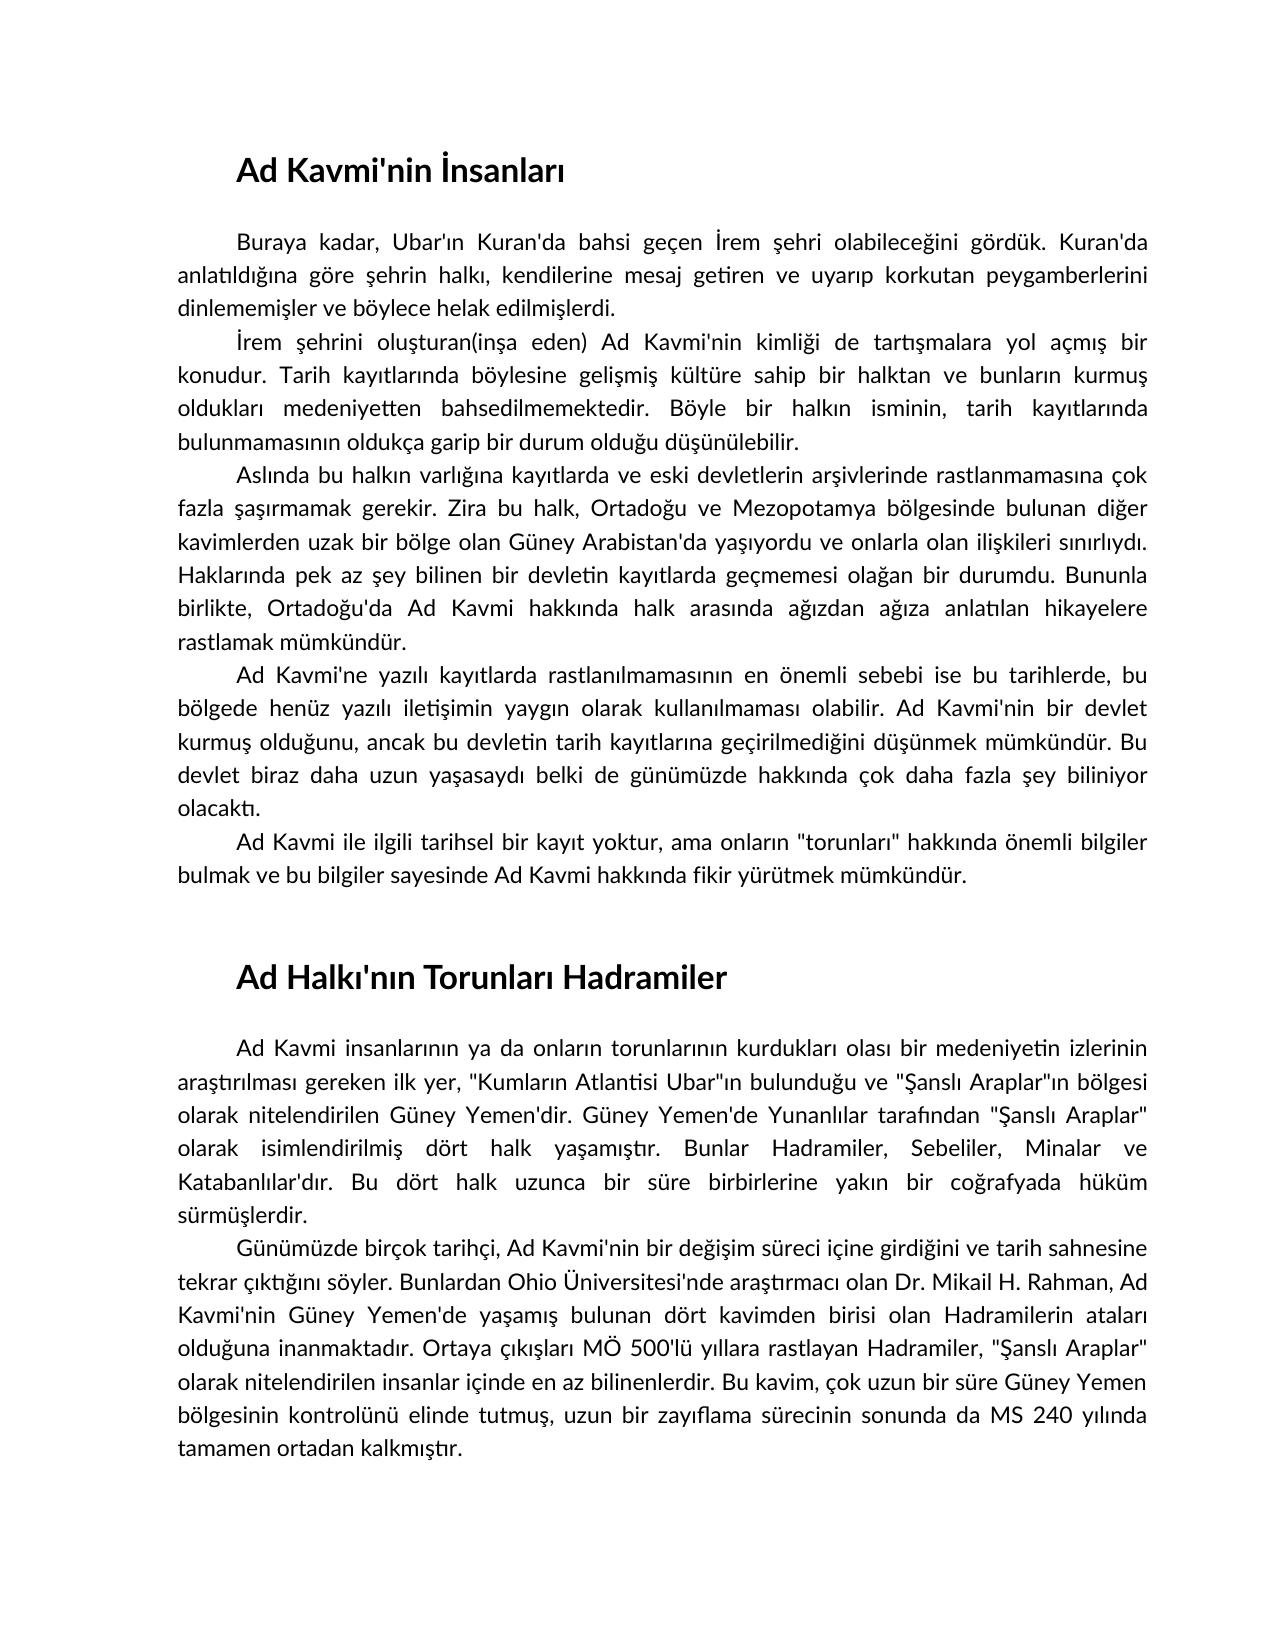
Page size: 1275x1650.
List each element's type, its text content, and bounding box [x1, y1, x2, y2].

text Aslında bu halkın varlığına kayıtlarda ve eski devletlerin arşivlerinde rastlanmamasına çok fazla şaşırmamak gerekir. Zira bu halk, Ortadoğu ve Mezopotamya bölgesinde bulunan diğer kavimlerden uzak bir bölge olan Güney Arabistan'da yaşıyordu ve onlarla olan ilişkileri sınırlıydı. Haklarında pek az şey bilinen bir devletin kayıtlarda geçmemesi olağan bir durumdu. Bununla birlikte, Ortadoğu'da Ad Kavmi hakkında halk arasında ağızdan ağıza anlatılan hikayelere rastlamak mümkündür. [177, 457, 1149, 657]
text Ad Kavmi ile ilgili tarihsel bir kayıt yoktur, ama onların "torunları" hakkında önemli bilgiler bulmak ve bu bilgiler sayesinde Ad Kavmi hakkında fikir yürütmek mümkündür. [177, 823, 1149, 890]
text Buraya kadar, Ubar'ın Kuran'da bahsi geçen İrem şehri olabileceğini gördük. Kuran'da anlatıldığına göre şehrin halkı, kendilerine mesaj getiren ve uyarıp korkutan peygamberlerini dinlememişler ve böylece helak edilmişlerdi. [177, 223, 1149, 323]
subtitle Ad Kavmi'nin İnsanları [177, 150, 1149, 190]
text İrem şehrini oluşturan(inşa eden) Ad Kavmi'nin kimliği de tartışmalara yol açmış bir konudur. Tarih kayıtlarında böylesine gelişmiş kültüre sahip bir halktan ve bunların kurmuş oldukları medeniyetten bahsedilmemektedir. Böyle bir halkın isminin, tarih kayıtlarında bulunmamasının oldukça garip bir durum olduğu düşünülebilir. [177, 323, 1149, 457]
subtitle Ad Halkı'nın Torunları Hadramiler [177, 957, 1149, 997]
text Ad Kavmi insanlarının ya da onların torunlarının kurdukları olası bir medeniyetin izlerinin araştırılması gereken ilk yer, "Kumların Atlantisi Ubar"ın bulunduğu ve "Şanslı Araplar"ın bölgesi olarak nitelendirilen Güney Yemen'dir. Güney Yemen'de Yunanlılar tarafından "Şanslı Araplar" olarak isimlendirilmiş dört halk yaşamıştır. Bunlar Hadramiler, Sebeliler, Minalar ve Katabanlılar'dır. Bu dört halk uzunca bir süre birbirlerine yakın bir coğrafyada hüküm sürmüşlerdir. [177, 1030, 1149, 1230]
text Günümüzde birçok tarihçi, Ad Kavmi'nin bir değişim süreci içine girdiğini ve tarih sahnesine tekrar çıktığını söyler. Bunlardan Ohio Üniversitesi'nde araştırmacı olan Dr. Mikail H. Rahman, Ad Kavmi'nin Güney Yemen'de yaşamış bulunan dört kavimden birisi olan Hadramilerin ataları olduğuna inanmaktadır. Ortaya çıkışları MÖ 500'lü yıllara rastlayan Hadramiler, "Şanslı Araplar" olarak nitelendirilen insanlar içinde en az bilinenlerdir. Bu kavim, çok uzun bir süre Güney Yemen bölgesinin kontrolünü elinde tutmuş, uzun bir zayıflama sürecinin sonunda da MS 240 yılında tamamen ortadan kalkmıştır. [177, 1230, 1149, 1463]
text Ad Kavmi'ne yazılı kayıtlarda rastlanılmamasının en önemli sebebi ise bu tarihlerde, bu bölgede henüz yazılı iletişimin yaygın olarak kullanılmaması olabilir. Ad Kavmi'nin bir devlet kurmuş olduğunu, ancak bu devletin tarih kayıtlarına geçirilmediğini düşünmek mümkündür. Bu devlet biraz daha uzun yaşasaydı belki de günümüzde hakkında çok daha fazla şey biliniyor olacaktı. [177, 657, 1149, 823]
